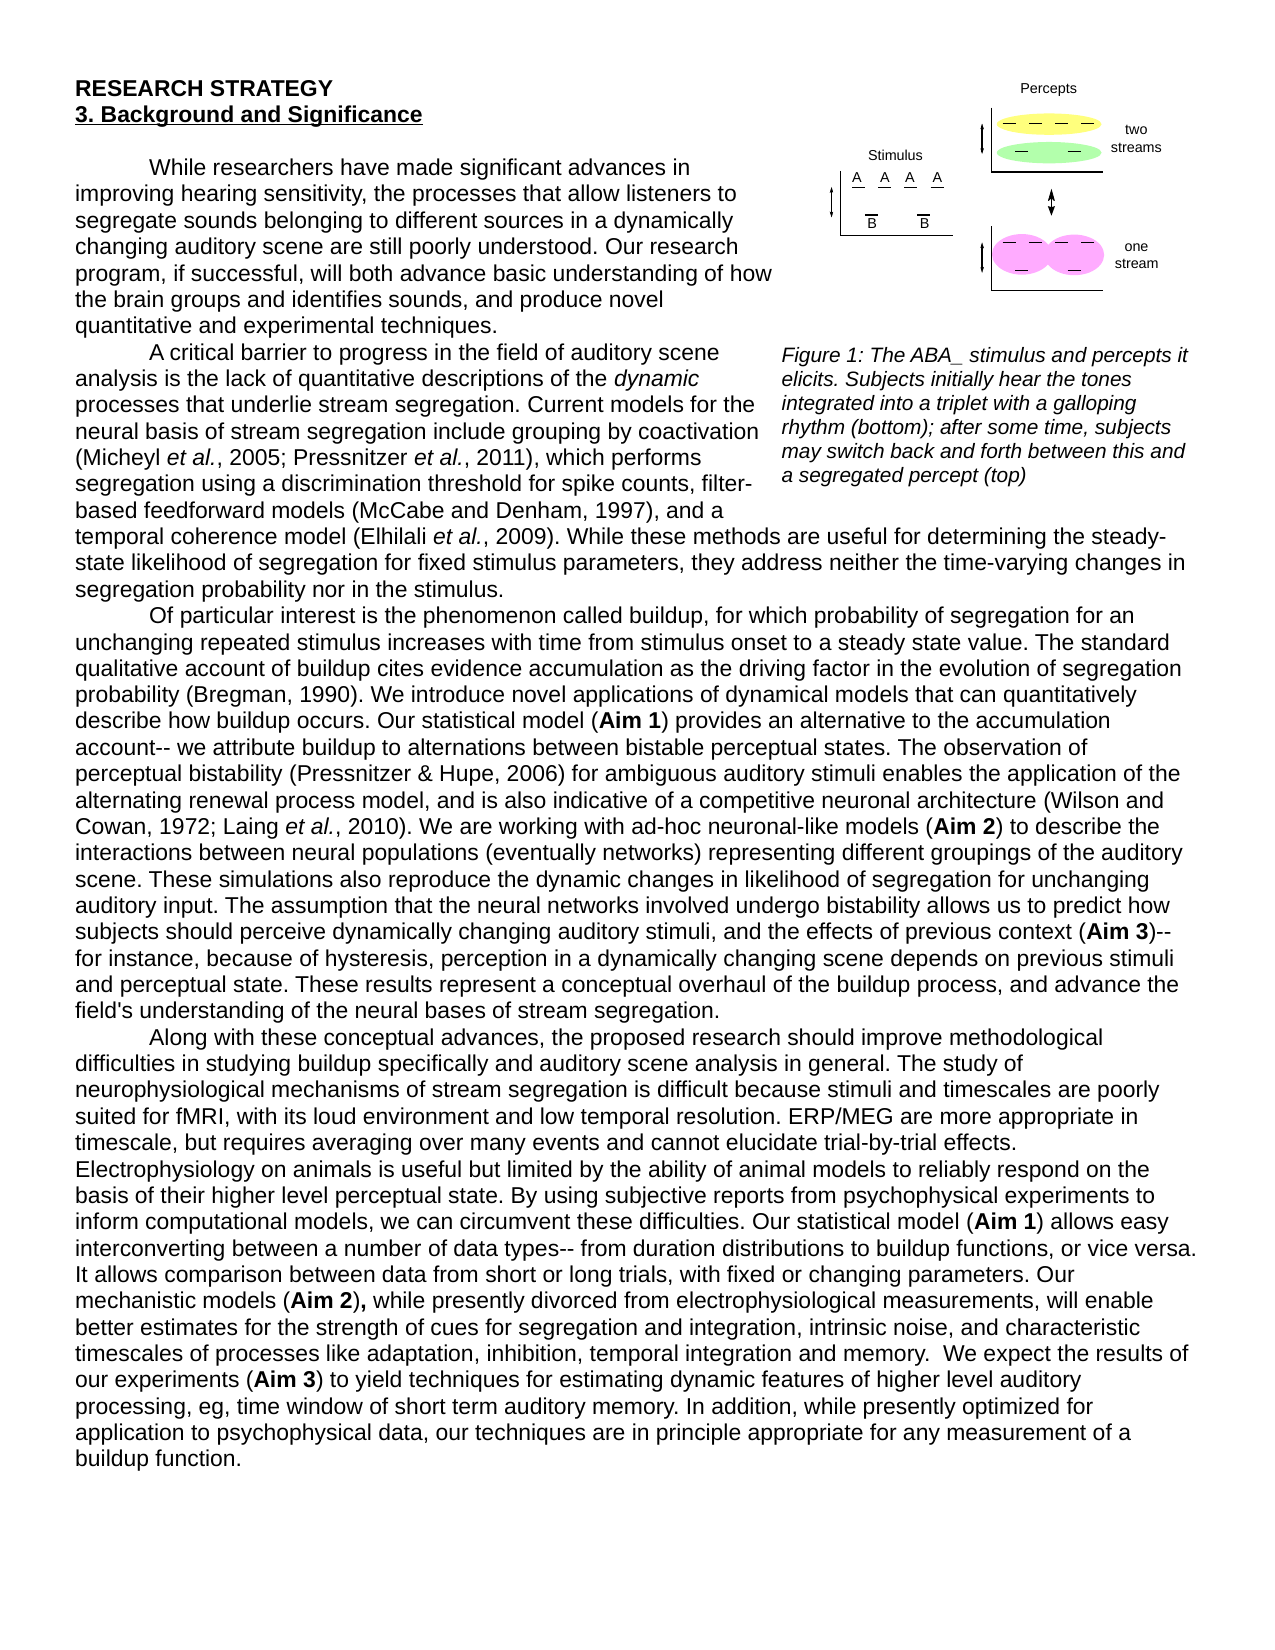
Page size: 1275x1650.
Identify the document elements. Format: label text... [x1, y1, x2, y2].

text A critical barrier to progress in the field of auditory scene analysis is the lack of quantitative descriptions of the dynamic processes that underlie stream segregation. Current models for the neural basis of stream segregation include grouping by coactivation (Micheyl et al., 2005; Pressnitzer et al., 2011)⁠, which performs segregation using a discrimination threshold for spike counts, filter-based feedforward models (McCabe and Denham, 1997)⁠, and a temporal coherence model (Elhilali et al., 2009)⁠. While these methods are useful for determining the steady-state likelihood of segregation for fixed stimulus parameters, they address neither the time-varying changes in segregation probability nor in the stimulus. [75, 338, 1200, 602]
text While researchers have made significant advances in improving hearing sensitivity, the processes that allow listeners to segregate sounds belonging to different sources in a dynamically changing auditory scene are still poorly understood. Our research program, if successful, will both advance basic understanding of how the brain groups and identifies sounds, and produce novel quantitative and experimental techniques. [75, 154, 781, 338]
text Figure 1: The ABA_ stimulus and percepts it elicits. Subjects initially hear the tones integrated into a triplet with a galloping rhythm (bottom); after some time, subjects may switch back and forth between this and a segregated percept (top) [781, 48, 1199, 487]
text 3. Background and Significance [75, 101, 781, 128]
text RESEARCH STRATEGY [75, 75, 781, 101]
text [781, 35, 1199, 48]
text Along with these conceptual advances, the proposed research should improve methodological difficulties in studying buildup specifically and auditory scene analysis in general. The study of neurophysiological mechanisms of stream segregation is difficult because stimuli and timescales are poorly suited for fMRI, with its loud environment and low temporal resolution. ERP/MEG are more appropriate in timescale, but requires averaging over many events and cannot elucidate trial-by-trial effects. Electrophysiology on animals is useful but limited by the ability of animal models to reliably respond on the basis of their higher level perceptual state. By using subjective reports from psychophysical experiments to inform computational models, we can circumvent these difficulties. Our statistical model (Aim 1) allows easy interconverting between a number of data types-- from duration distributions to buildup functions, or vice versa. It allows comparison between data from short or long trials, with fixed or changing parameters. Our mechanistic models (Aim 2), while presently divorced from electrophysiological measurements, will enable better estimates for the strength of cues for segregation and integration, intrinsic noise, and characteristic timescales of processes like adaptation, inhibition, temporal integration and memory. We expect the results of our experiments (Aim 3) to yield techniques for estimating dynamic features of higher level auditory processing, eg, time window of short term auditory memory. In addition, while presently optimized for application to psychophysical data, our techniques are in principle appropriate for any measurement of a buildup function. [75, 1024, 1200, 1472]
text Of particular interest is the phenomenon called buildup, for which probability of segregation for an unchanging repeated stimulus increases with time from stimulus onset to a steady state value. The standard qualitative account of buildup cites evidence accumulation as the driving factor in the evolution of segregation probability (Bregman, 1990). We introduce novel applications of dynamical models that can quantitatively describe how buildup occurs. Our statistical model (Aim 1) provides an alternative to the accumulation account-- we attribute buildup to alternations between bistable perceptual states. The observation of perceptual bistability (Pressnitzer & Hupe, 2006) for ambiguous auditory stimuli enables the application of the alternating renewal process model, and is also indicative of a competitive neuronal architecture (Wilson and Cowan, 1972; Laing et al., 2010)⁠. We are working with ad-hoc neuronal-like models (Aim 2) to describe the interactions between neural populations (eventually networks) representing different groupings of the auditory scene. These simulations also reproduce the dynamic changes in likelihood of segregation for unchanging auditory input. The assumption that the neural networks involved undergo bistability allows us to predict how subjects should perceive dynamically changing auditory stimuli, and the effects of previous context (Aim 3)-- for instance, because of hysteresis, perception in a dynamically changing scene depends on previous stimuli and perceptual state. These results represent a conceptual overhaul of the buildup process, and advance the field's understanding of the neural bases of stream segregation. [75, 602, 1200, 1024]
text [781, 487, 1199, 512]
